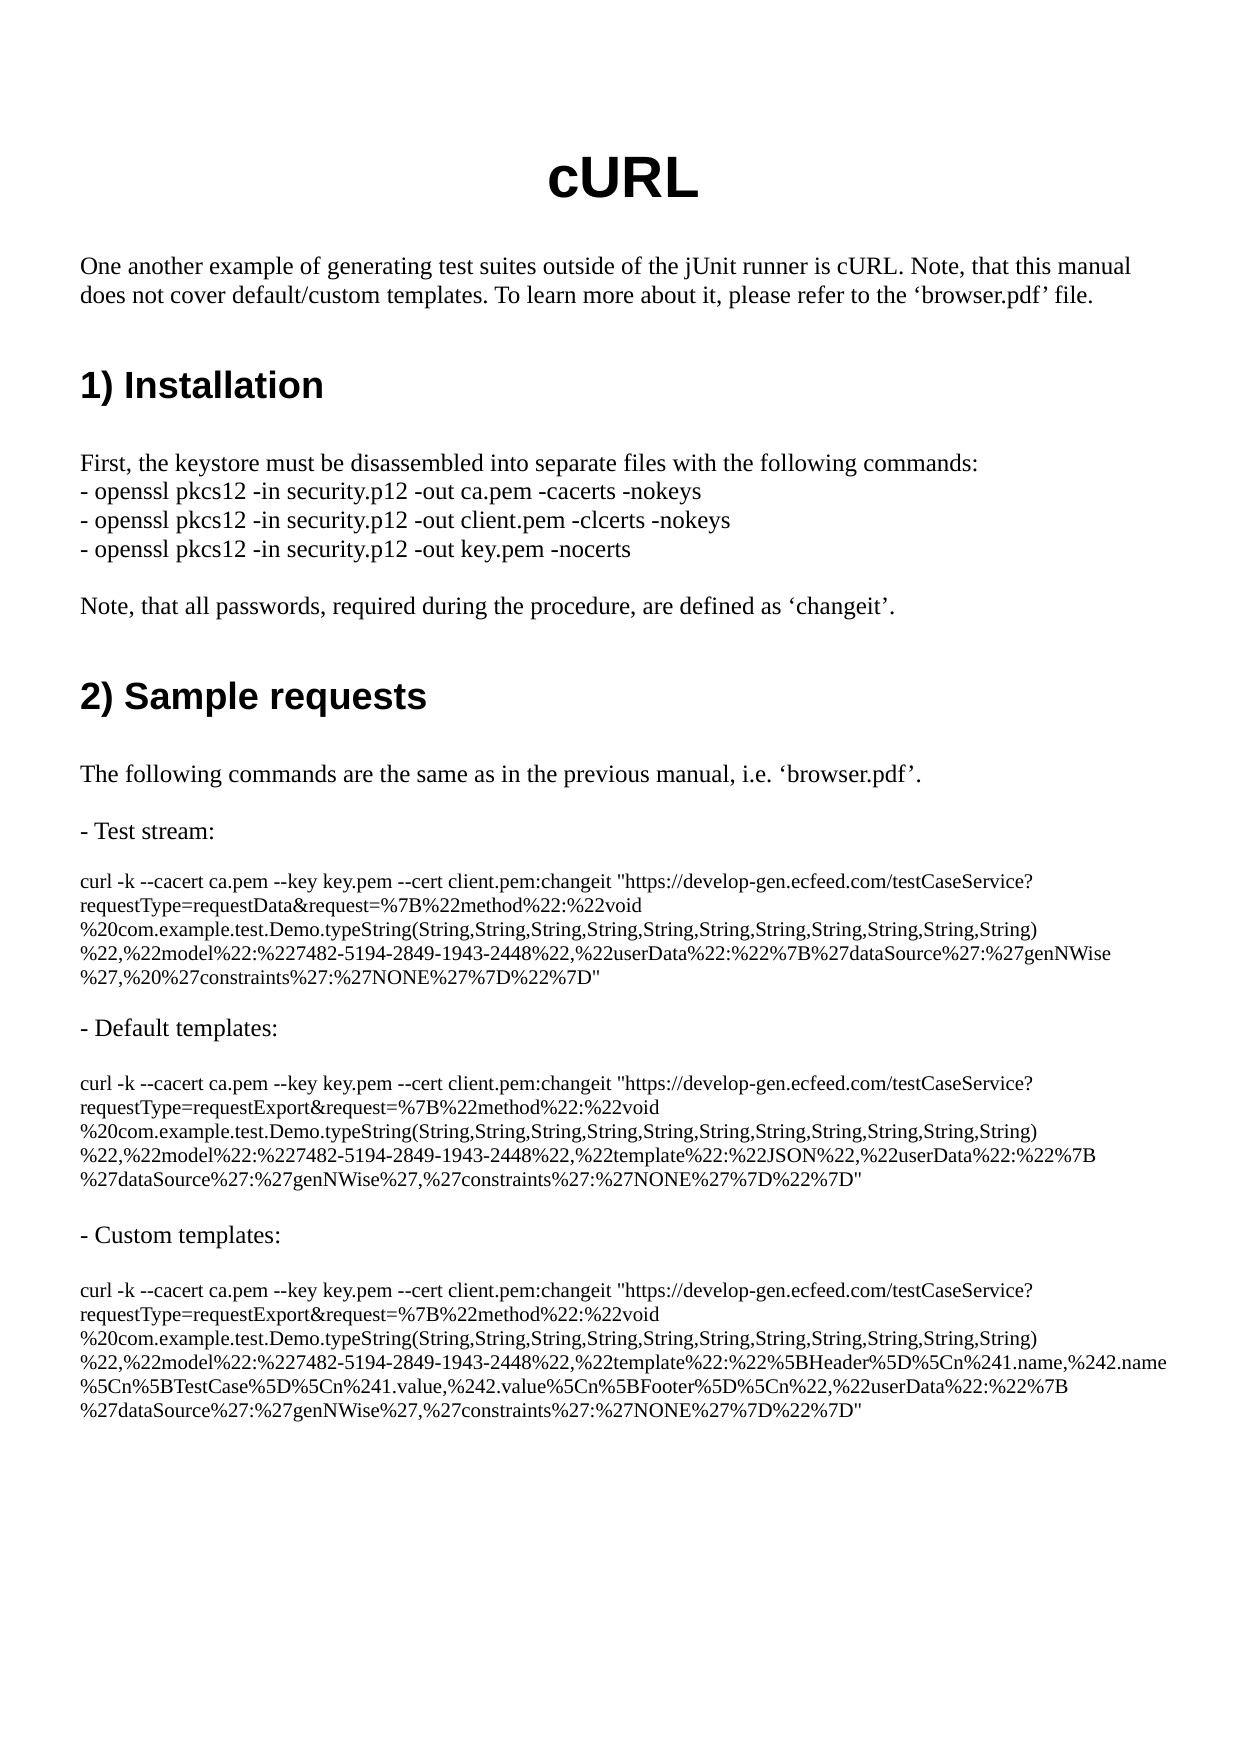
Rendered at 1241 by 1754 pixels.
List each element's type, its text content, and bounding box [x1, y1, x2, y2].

text One another example of generating test suites outside of the jUnit runner is cURL. Note, that this manual does not cover default/custom templates. To learn more about it, please refer to the ‘browser.pdf’ file. [80, 251, 1167, 309]
text curl -k --cacert ca.pem --key key.pem --cert client.pem:changeit "https://develop-gen.ecfeed.com/testCaseService?requestType=requestExport&request=%7B%22method%22:%22void%20com.example.test.Demo.typeString(String,String,String,String,String,String,String,String,String,String,String)%22,%22model%22:%227482-5194-2849-1943-2448%22,%22template%22:%22%5BHeader%5D%5Cn%241.name,%242.name%5Cn%5BTestCase%5D%5Cn%241.value,%242.value%5Cn%5BFooter%5D%5Cn%22,%22userData%22:%22%7B%27dataSource%27:%27genNWise%27,%27constraints%27:%27NONE%27%7D%22%7D" [80, 1277, 1167, 1422]
text First, the keystore must be disassembled into separate files with the following commands: [80, 448, 1167, 476]
text Note, that all passwords, required during the procedure, are defined as ‘changeit’. [80, 591, 1167, 620]
text - Test stream: [80, 816, 1167, 845]
text - Default templates: [80, 1013, 1167, 1042]
text The following commands are the same as in the previous manual, i.e. ‘browser.pdf’. [80, 759, 1167, 787]
text - openssl pkcs12 -in security.p12 -out ca.pem -cacerts -nokeys [80, 476, 1167, 505]
subtitle 1) Installation [80, 363, 1167, 406]
text - openssl pkcs12 -in security.p12 -out client.pem -clcerts -nokeys [80, 505, 1167, 534]
text - openssl pkcs12 -in security.p12 -out key.pem -nocerts [80, 534, 1167, 563]
text curl -k --cacert ca.pem --key key.pem --cert client.pem:changeit "https://develop-gen.ecfeed.com/testCaseService?requestType=requestExport&request=%7B%22method%22:%22void%20com.example.test.Demo.typeString(String,String,String,String,String,String,String,String,String,String,String)%22,%22model%22:%227482-5194-2849-1943-2448%22,%22template%22:%22JSON%22,%22userData%22:%22%7B%27dataSource%27:%27genNWise%27,%27constraints%27:%27NONE%27%7D%22%7D" [80, 1071, 1167, 1191]
subtitle 2) Sample requests [80, 674, 1167, 717]
text - Custom templates: [80, 1220, 1167, 1249]
title cURL [80, 143, 1167, 210]
text curl -k --cacert ca.pem --key key.pem --cert client.pem:changeit "https://develop-gen.ecfeed.com/testCaseService?requestType=requestData&request=%7B%22method%22:%22void%20com.example.test.Demo.typeString(String,String,String,String,String,String,String,String,String,String,String)%22,%22model%22:%227482-5194-2849-1943-2448%22,%22userData%22:%22%7B%27dataSource%27:%27genNWise%27,%20%27constraints%27:%27NONE%27%7D%22%7D" [80, 869, 1167, 989]
